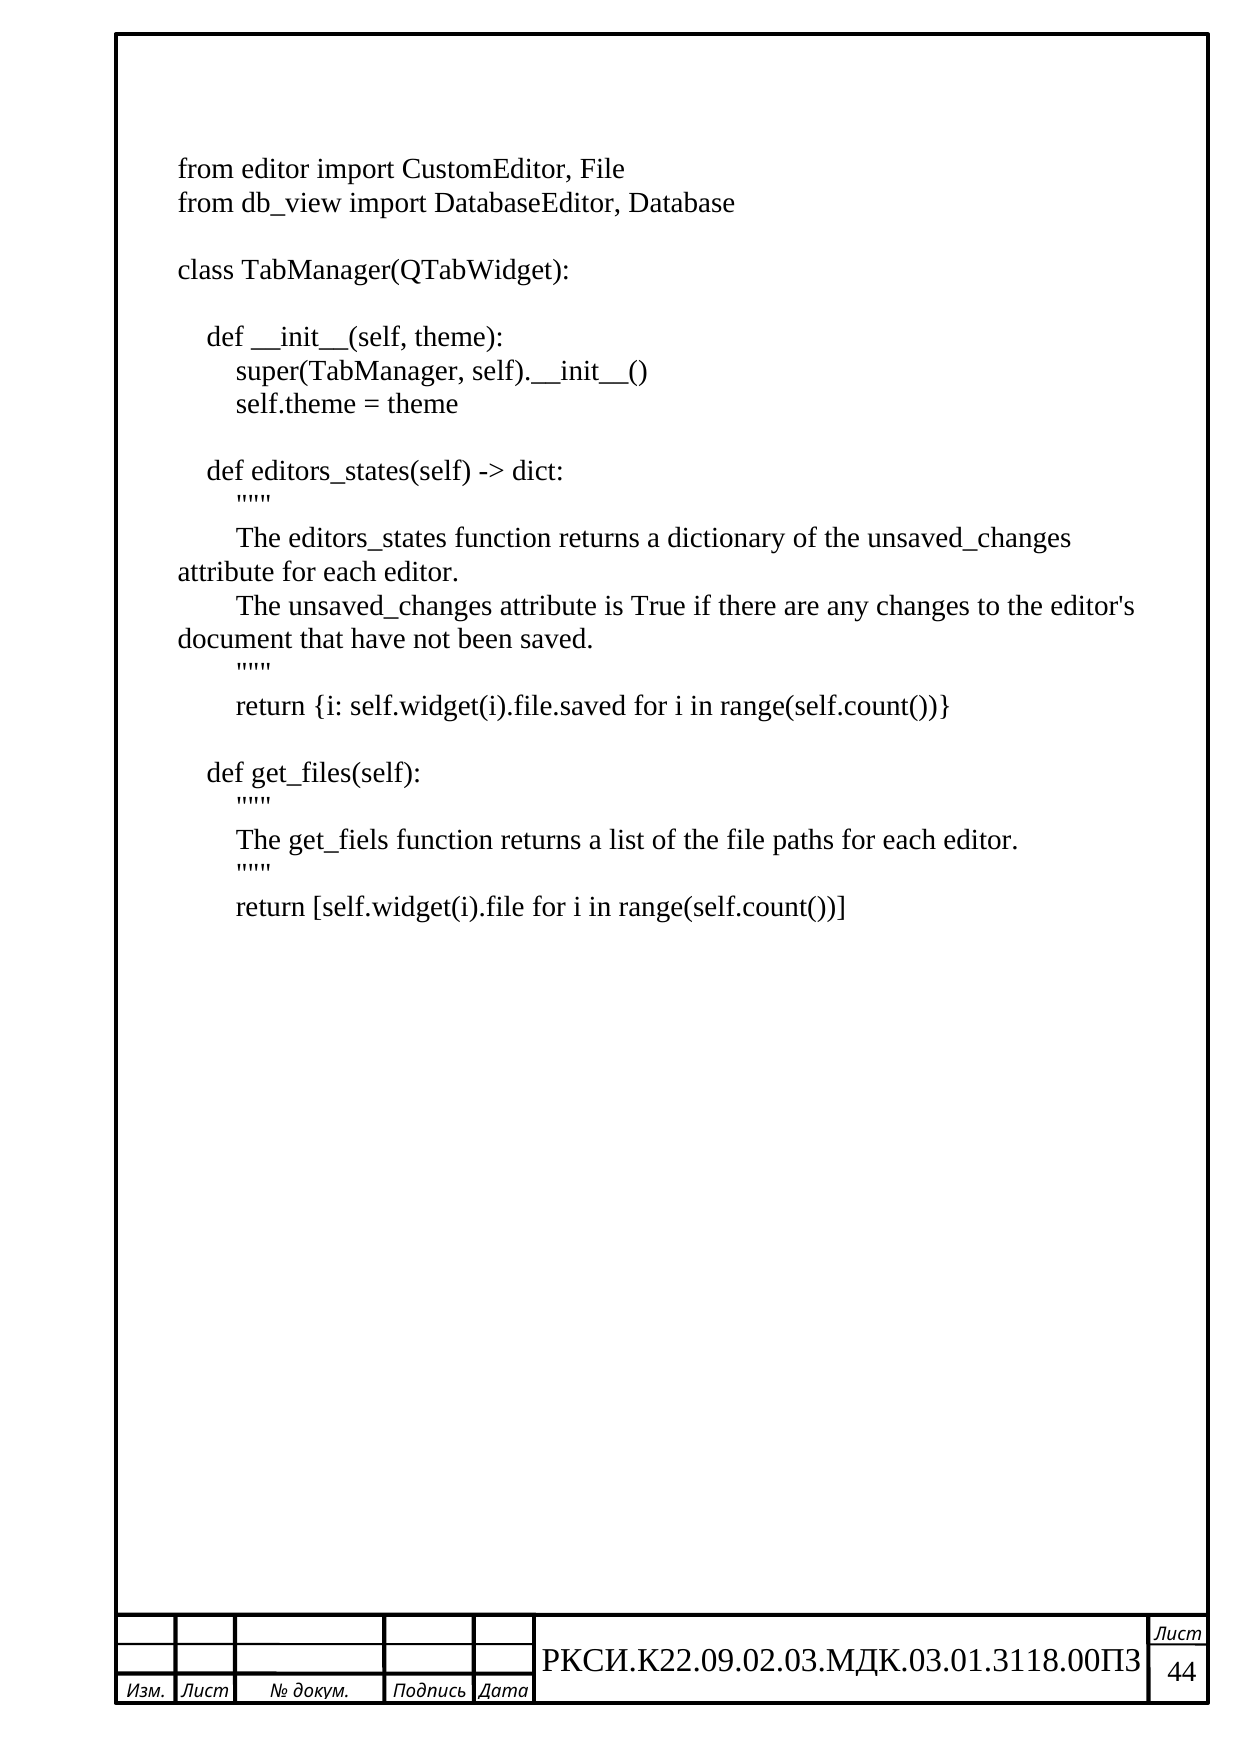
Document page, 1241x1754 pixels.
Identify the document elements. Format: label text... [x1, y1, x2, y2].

subtitle from db_view import DatabaseEditor, Database [177, 185, 1152, 219]
subtitle The editors_states function returns a dictionary of the unsaved_changes attribute for each editor. [177, 521, 1152, 588]
subtitle """ [177, 655, 1152, 688]
subtitle The get_fiels function returns a list of the file paths for each editor. [177, 822, 1152, 856]
subtitle self.theme = theme [177, 386, 1152, 420]
subtitle def __init__(self, theme): [177, 319, 1152, 353]
subtitle from editor import CustomEditor, File [177, 152, 1152, 185]
subtitle The unsaved_changes attribute is True if there are any changes to the editor's document that have not been saved. [177, 588, 1152, 655]
subtitle """ [177, 856, 1152, 889]
subtitle def editors_states(self) -> dict: [177, 453, 1152, 487]
subtitle def get_files(self): [177, 755, 1152, 789]
subtitle return {i: self.widget(i).file.saved for i in range(self.count())} [177, 688, 1152, 722]
subtitle """ [177, 789, 1152, 822]
subtitle super(TabManager, self).__init__() [177, 353, 1152, 386]
subtitle return [self.widget(i).file for i in range(self.count())] [177, 889, 1152, 923]
subtitle class TabManager(QTabWidget): [177, 252, 1152, 286]
subtitle """ [177, 487, 1152, 521]
